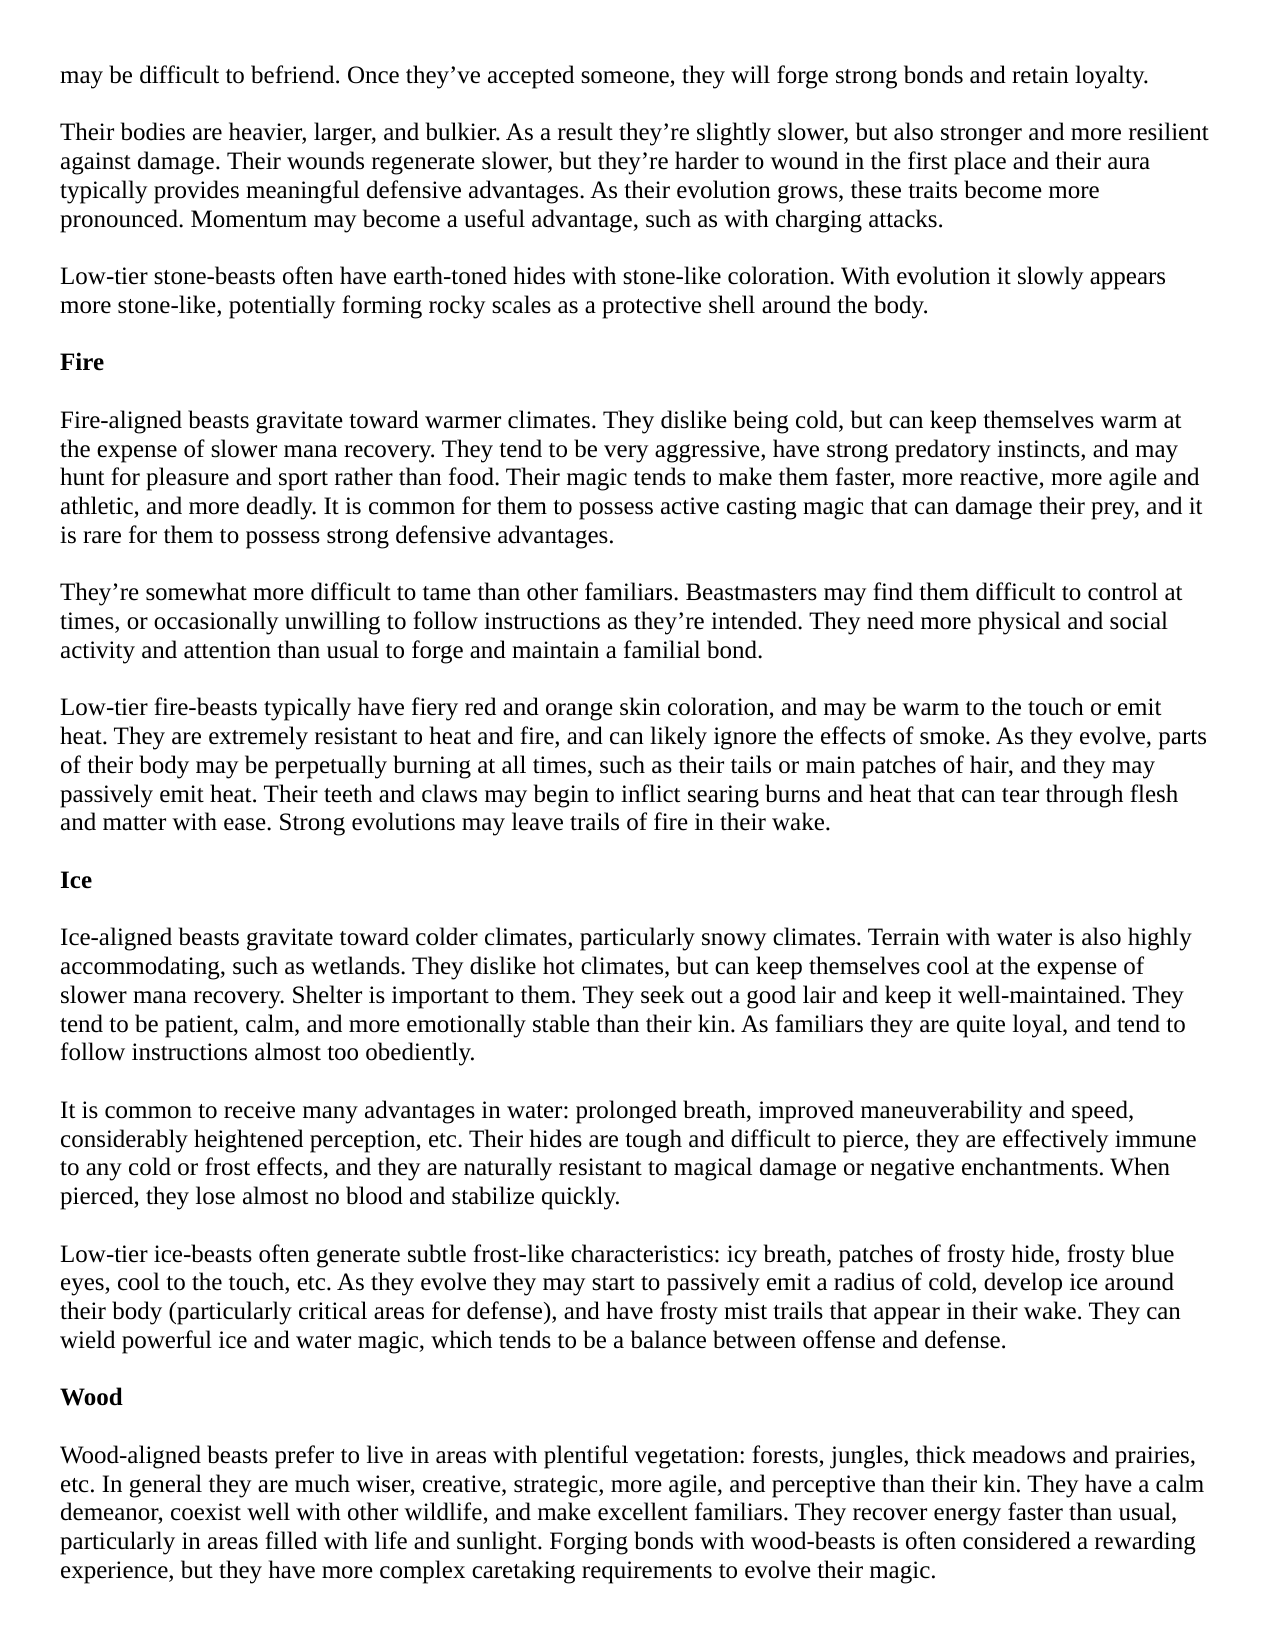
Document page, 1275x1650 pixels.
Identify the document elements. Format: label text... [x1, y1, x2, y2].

text Low-tier ice-beasts often generate subtle frost-like characteristics: icy breath, patches of frosty hide, frosty blue eyes, cool to the touch, etc. As they evolve they may start to passively emit a radius of cold, develop ice around their body (particularly critical areas for defense), and have frosty mist trails that appear in their wake. They can wield powerful ice and water magic, which tends to be a balance between offense and defense. [60, 1239, 1215, 1354]
text Low-tier fire-beasts typically have fiery red and orange skin coloration, and may be warm to the touch or emit heat. They are extremely resistant to heat and fire, and can likely ignore the effects of smoke. As they evolve, parts of their body may be perpetually burning at all times, such as their tails or main patches of hair, and they may passively emit heat. Their teeth and claws may begin to inflict searing burns and heat that can tear through flesh and matter with ease. Strong evolutions may leave trails of fire in their wake. [60, 692, 1215, 836]
text Ice-aligned beasts gravitate toward colder climates, particularly snowy climates. Terrain with water is also highly accommodating, such as wetlands. They dislike hot climates, but can keep themselves cool at the expense of slower mana recovery. Shelter is important to them. They seek out a good lair and keep it well-maintained. They tend to be patient, calm, and more emotionally stable than their kin. As familiars they are quite loyal, and tend to follow instructions almost too obediently. [60, 922, 1215, 1066]
text Low-tier stone-beasts often have earth-toned hides with stone-like coloration. With evolution it slowly appears more stone-like, potentially forming rocky scales as a protective shell around the body. [60, 261, 1215, 319]
subtitle Fire [60, 347, 1215, 376]
text Fire-aligned beasts gravitate toward warmer climates. They dislike being cold, but can keep themselves warm at the expense of slower mana recovery. They tend to be very aggressive, have strong predatory instincts, and may hunt for pleasure and sport rather than food. Their magic tends to make them faster, more reactive, more agile and athletic, and more deadly. It is common for them to possess active casting magic that can damage their prey, and it is rare for them to possess strong defensive advantages. [60, 405, 1215, 549]
text Their bodies are heavier, larger, and bulkier. As a result they’re slightly slower, but also stronger and more resilient against damage. Their wounds regenerate slower, but they’re harder to wound in the first place and their aura typically provides meaningful defensive advantages. As their evolution grows, these traits become more pronounced. Momentum may become a useful advantage, such as with charging attacks. [60, 117, 1215, 232]
text It is common to receive many advantages in water: prolonged breath, improved maneuverability and speed, considerably heightened perception, etc. Their hides are tough and difficult to pierce, they are effectively immune to any cold or frost effects, and they are naturally resistant to magical damage or negative enchantments. When pierced, they lose almost no blood and stabilize quickly. [60, 1095, 1215, 1210]
text may be difficult to befriend. Once they’ve accepted someone, they will forge strong bonds and retain loyalty. [60, 60, 1215, 89]
text They’re somewhat more difficult to tame than other familiars. Beastmasters may find them difficult to control at times, or occasionally unwilling to follow instructions as they’re intended. They need more physical and social activity and attention than usual to forge and maintain a familial bond. [60, 577, 1215, 664]
subtitle Ice [60, 865, 1215, 894]
subtitle Wood [60, 1382, 1215, 1411]
text Wood-aligned beasts prefer to live in areas with plentiful vegetation: forests, jungles, thick meadows and prairies, etc. In general they are much wiser, creative, strategic, more agile, and perceptive than their kin. They have a calm demeanor, coexist well with other wildlife, and make excellent familiars. They recover energy faster than usual, particularly in areas filled with life and sunlight. Forging bonds with wood-beasts is often considered a rewarding experience, but they have more complex caretaking requirements to evolve their magic. [60, 1440, 1215, 1584]
